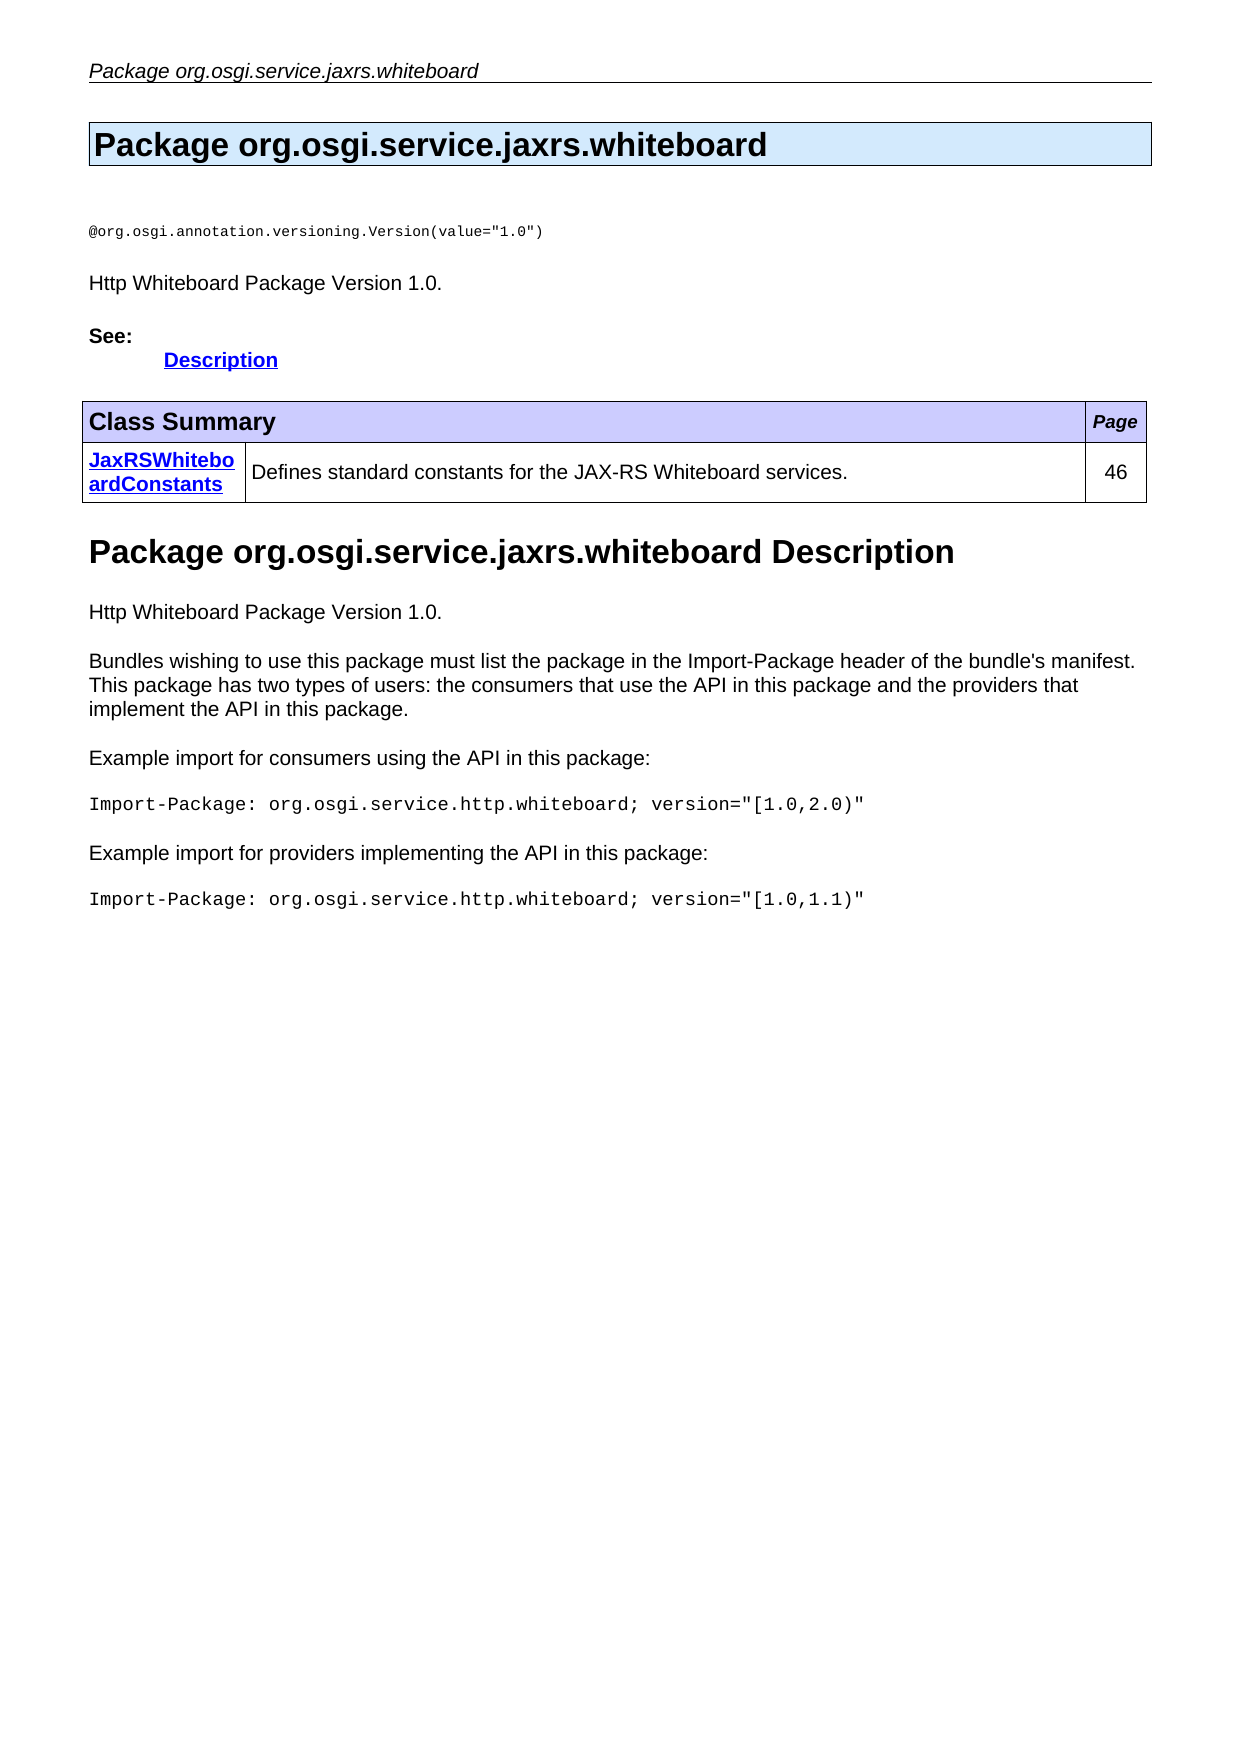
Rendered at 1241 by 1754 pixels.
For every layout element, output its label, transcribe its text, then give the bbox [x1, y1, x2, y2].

text Bundles wishing to use this package must list the package in the Import-Package header of the bundle's manifest. This package has two types of users: the consumers that use the API in this package and the providers that implement the API in this package. [88, 648, 1152, 720]
text Http Whiteboard Package Version 1.0. [88, 599, 1152, 623]
text Http Whiteboard Package Version 1.0. [88, 270, 1152, 294]
table_header Class Summary [83, 402, 1085, 442]
table_cell Defines standard constants for the JAX-RS Whiteboard services. [246, 443, 1085, 502]
text Import-Package: org.osgi.service.http.whiteboard; version="[1.0,2.0)" [88, 794, 1152, 816]
text Example import for providers implementing the API in this package: [88, 841, 1152, 864]
text See: [88, 323, 1152, 347]
text Import-Package: org.osgi.service.http.whiteboard; version="[1.0,1.1)" [88, 889, 1152, 911]
table_cell 46 [1086, 443, 1146, 502]
text Description [163, 347, 1152, 371]
table_header Page [1086, 402, 1146, 442]
text Package org.osgi.service.jaxrs.whiteboard Description [88, 532, 1152, 570]
table_cell JaxRSWhiteboardConstants [83, 443, 245, 502]
subtitle Package org.osgi.service.jaxrs.whiteboard [90, 123, 1151, 165]
text Example import for consumers using the API in this package: [88, 745, 1152, 769]
text @org.osgi.annotation.versioning.Version(value="1.0") [88, 224, 1152, 241]
